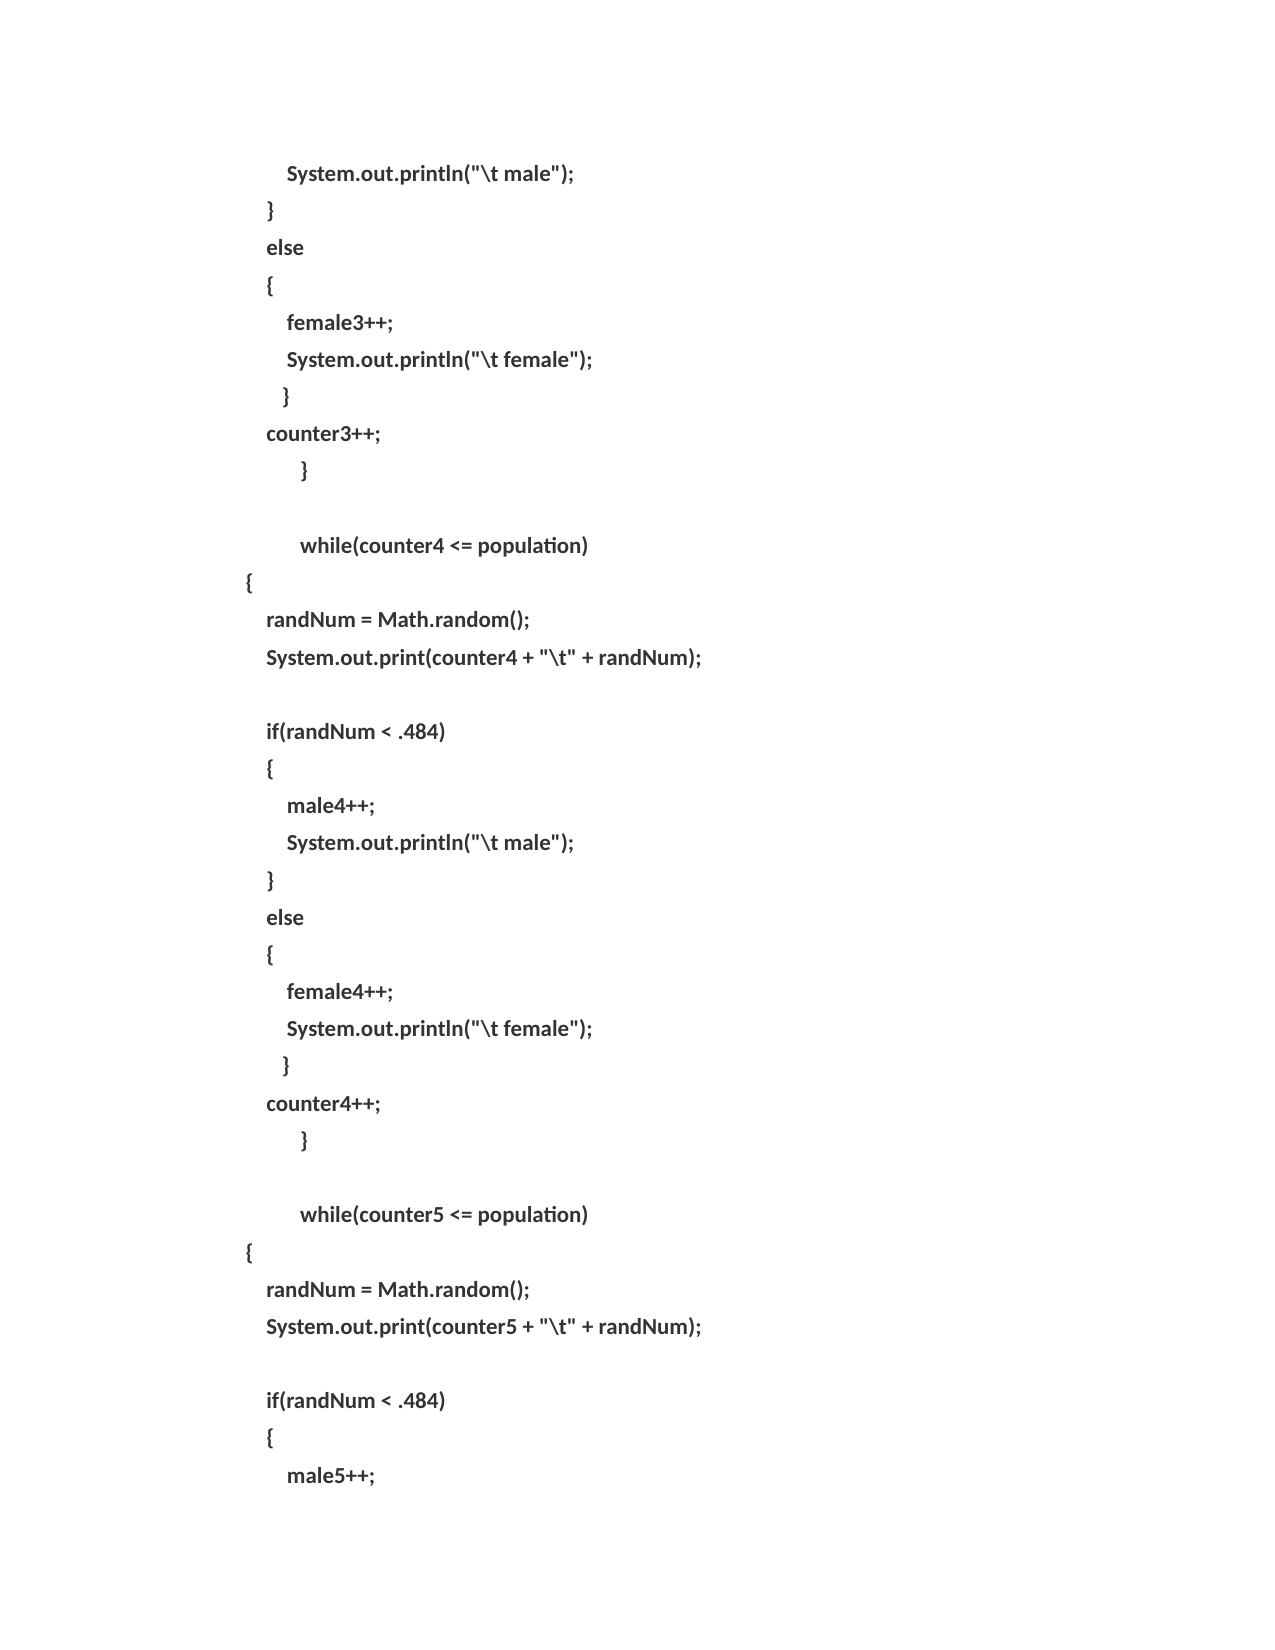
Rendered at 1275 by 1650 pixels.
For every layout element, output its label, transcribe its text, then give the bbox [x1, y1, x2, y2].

text } [150, 447, 1125, 485]
text { [150, 1414, 1125, 1452]
text } [150, 373, 1125, 410]
text if(randNum < .484) [150, 1377, 1125, 1414]
text if(randNum < .484) [150, 708, 1125, 745]
text randNum = Math.random(); [150, 596, 1125, 633]
text while(counter5 <= population) [150, 1191, 1125, 1228]
text { [150, 262, 1125, 299]
text male4++; [150, 782, 1125, 819]
text randNum = Math.random(); [150, 1266, 1125, 1303]
text else [150, 224, 1125, 262]
text } [150, 857, 1125, 894]
text System.out.println("\t male"); [150, 150, 1125, 187]
text { [150, 745, 1125, 782]
text female4++; [150, 968, 1125, 1005]
text { [150, 1228, 1125, 1266]
text { [150, 559, 1125, 596]
text else [150, 894, 1125, 931]
text male5++; [150, 1452, 1125, 1489]
text System.out.println("\t female"); [150, 336, 1125, 373]
text System.out.print(counter4 + "\t" + randNum); [150, 633, 1125, 671]
text System.out.println("\t male"); [150, 819, 1125, 857]
text System.out.print(counter5 + "\t" + randNum); [150, 1303, 1125, 1340]
text } [150, 187, 1125, 224]
text System.out.println("\t female"); [150, 1005, 1125, 1042]
text counter3++; [150, 410, 1125, 447]
text } [150, 1117, 1125, 1154]
text while(counter4 <= population) [150, 522, 1125, 559]
text } [150, 1042, 1125, 1080]
text { [150, 931, 1125, 968]
text counter4++; [150, 1080, 1125, 1117]
text female3++; [150, 299, 1125, 336]
